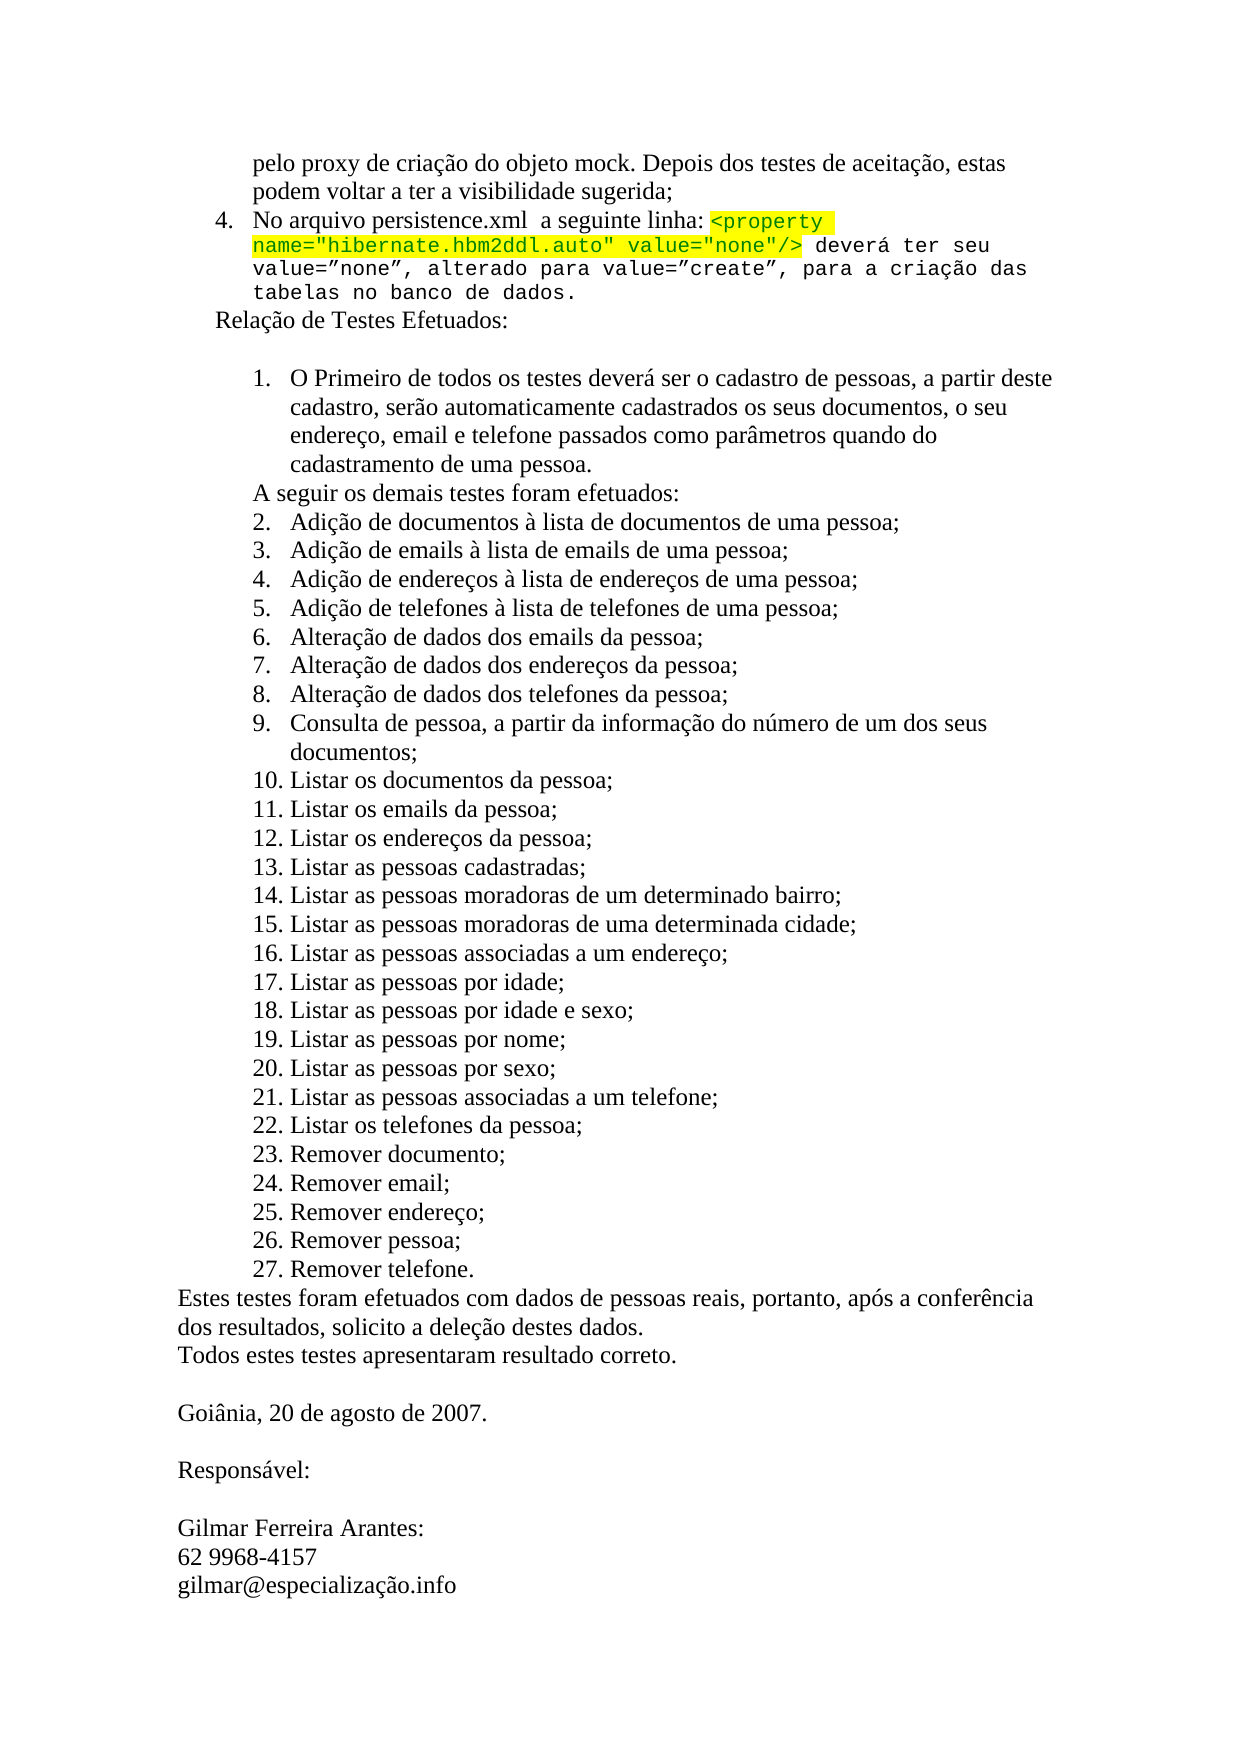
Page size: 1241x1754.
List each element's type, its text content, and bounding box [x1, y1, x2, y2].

list Listar as pessoas por nome; [252, 1024, 1063, 1053]
text Todos estes testes apresentaram resultado correto. [177, 1341, 1063, 1369]
list Listar as pessoas por idade; [252, 967, 1063, 996]
list Listar as pessoas moradoras de uma determinada cidade; [252, 909, 1063, 938]
list Listar as pessoas associadas a um endereço; [252, 938, 1063, 967]
list Listar as pessoas por sexo; [252, 1053, 1063, 1082]
list Listar as pessoas associadas a um telefone; [252, 1082, 1063, 1111]
list Adição de telefones à lista de telefones de uma pessoa; [252, 593, 1063, 622]
list Listar as pessoas cadastradas; [252, 852, 1063, 881]
list Remover telefone. [252, 1254, 1063, 1283]
list Alteração de dados dos emails da pessoa; [252, 622, 1063, 651]
list Remover email; [252, 1168, 1063, 1197]
list Alteração de dados dos telefones da pessoa; [252, 679, 1063, 708]
text Gilmar Ferreira Arantes: [177, 1513, 1063, 1542]
list Adição de documentos à lista de documentos de uma pessoa; [252, 507, 1063, 536]
text Relação de Testes Efetuados: [215, 306, 1063, 334]
list Remover documento; [252, 1139, 1063, 1168]
list Listar as pessoas moradoras de um determinado bairro; [252, 881, 1063, 909]
list No arquivo persistence.xml a seguinte linha: <property name="hibernate.hbm2ddl.auto" value="none"/> deverá ter seu value=”none”, alterado para value=”create”, para a criação das tabelas no banco de dados. [215, 205, 1063, 306]
list pelo proxy de criação do objeto mock. Depois dos testes de aceitação, estas podem voltar a ter a visibilidade sugerida; [215, 148, 1063, 205]
list Listar os endereços da pessoa; [252, 823, 1063, 852]
list Remover pessoa; [252, 1226, 1063, 1254]
list Adição de endereços à lista de endereços de uma pessoa; [252, 564, 1063, 593]
list O Primeiro de todos os testes deverá ser o cadastro de pessoas, a partir deste cadastro, serão automaticamente cadastrados os seus documentos, o seu endereço, email e telefone passados como parâmetros quando do cadastramento de uma pessoa. [252, 363, 1063, 478]
text Estes testes foram efetuados com dados de pessoas reais, portanto, após a conferência dos resultados, solicito a deleção destes dados. [177, 1283, 1063, 1341]
list Alteração de dados dos endereços da pessoa; [252, 651, 1063, 679]
list Listar os documentos da pessoa; [252, 766, 1063, 794]
list Consulta de pessoa, a partir da informação do número de um dos seus documentos; [252, 708, 1063, 766]
text Goiânia, 20 de agosto de 2007. [177, 1398, 1063, 1427]
list Listar as pessoas por idade e sexo; [252, 996, 1063, 1024]
text A seguir os demais testes foram efetuados: [252, 478, 1063, 507]
text Responsável: [177, 1456, 1063, 1484]
text gilmar@especialização.info [177, 1571, 1063, 1599]
list Listar os emails da pessoa; [252, 794, 1063, 823]
list Listar os telefones da pessoa; [252, 1111, 1063, 1139]
list Adição de emails à lista de emails de uma pessoa; [252, 536, 1063, 564]
list Remover endereço; [252, 1197, 1063, 1226]
text 62 9968-4157 [177, 1542, 1063, 1571]
